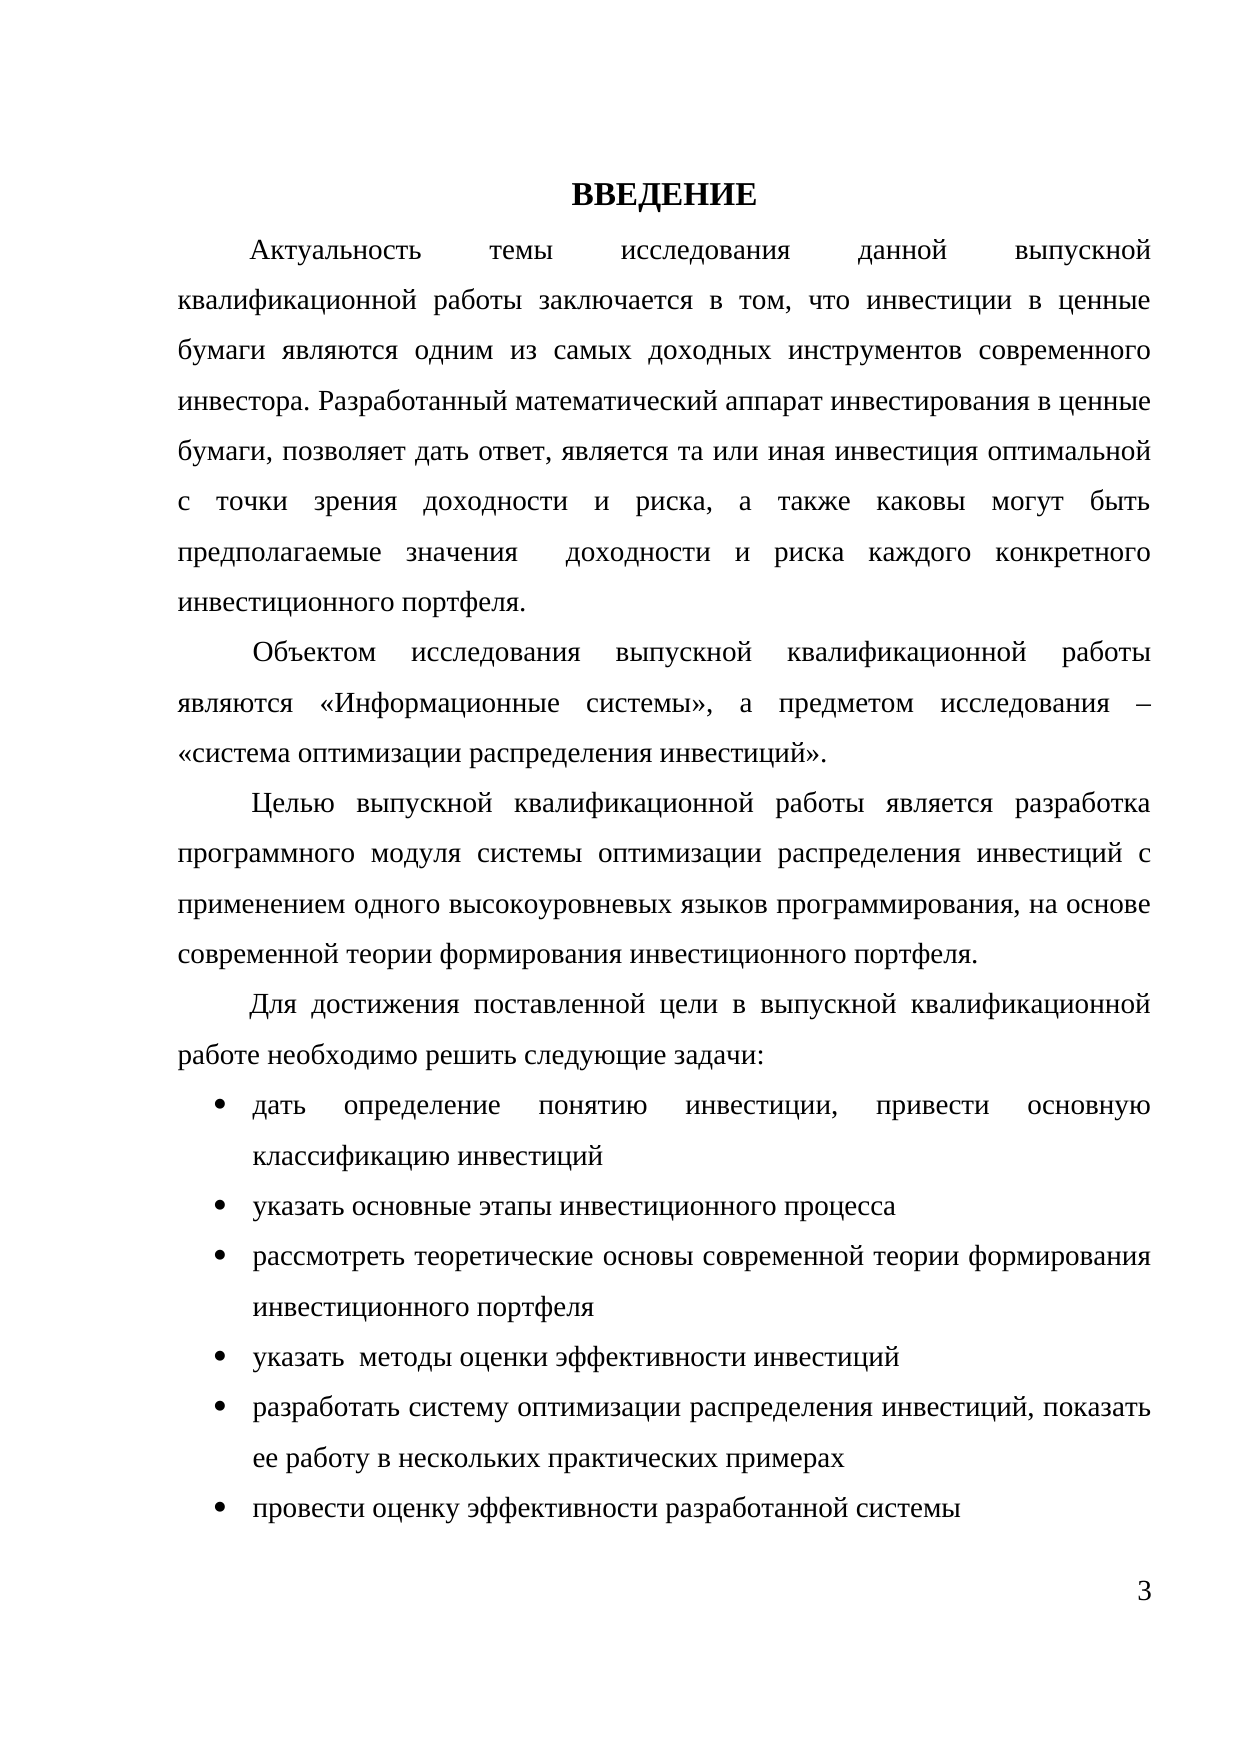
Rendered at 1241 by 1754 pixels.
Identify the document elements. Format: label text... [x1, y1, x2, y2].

text Для достижения поставленной цели в выпускной квалификационной работе необходимо решить следующие задачи: [177, 987, 1152, 1070]
list указать методы оценки эффективности инвестиций [215, 1339, 1152, 1373]
list провести оценку эффективности разработанной системы [215, 1490, 1152, 1524]
text Актуальность темы исследования данной выпускной квалификационной работы заключается в том, что инвестиции в ценные бумаги являются одним из самых доходных инструментов современного инвестора. Разработанный математический аппарат инвестирования в ценные бумаги, позволяет дать ответ, является та или иная инвестиция оптимальной с точки зрения доходности и риска, а также каковы могут быть предполагаемые значения доходности и риска каждого конкретного инвестиционного портфеля. [177, 232, 1152, 618]
list разработать систему оптимизации распределения инвестиций, показать ее работу в нескольких практических примерах [215, 1389, 1152, 1473]
subtitle ВВЕДЕНИЕ [177, 174, 1152, 213]
text Целью выпускной квалификационной работы является разработка программного модуля системы оптимизации распределения инвестиций с применением одного высокоуровневых языков программирования, на основе современной теории формирования инвестиционного портфеля. [177, 785, 1152, 970]
list дать определение понятию инвестиции, привести основную классификацию инвестиций [215, 1087, 1152, 1171]
list указать основные этапы инвестиционного процесса [215, 1188, 1152, 1222]
text Объектом исследования выпускной квалификационной работы являются «Информационные системы», а предметом исследования – «система оптимизации распределения инвестиций». [177, 634, 1152, 768]
list рассмотреть теоретические основы современной теории формирования инвестиционного портфеля [215, 1238, 1152, 1322]
